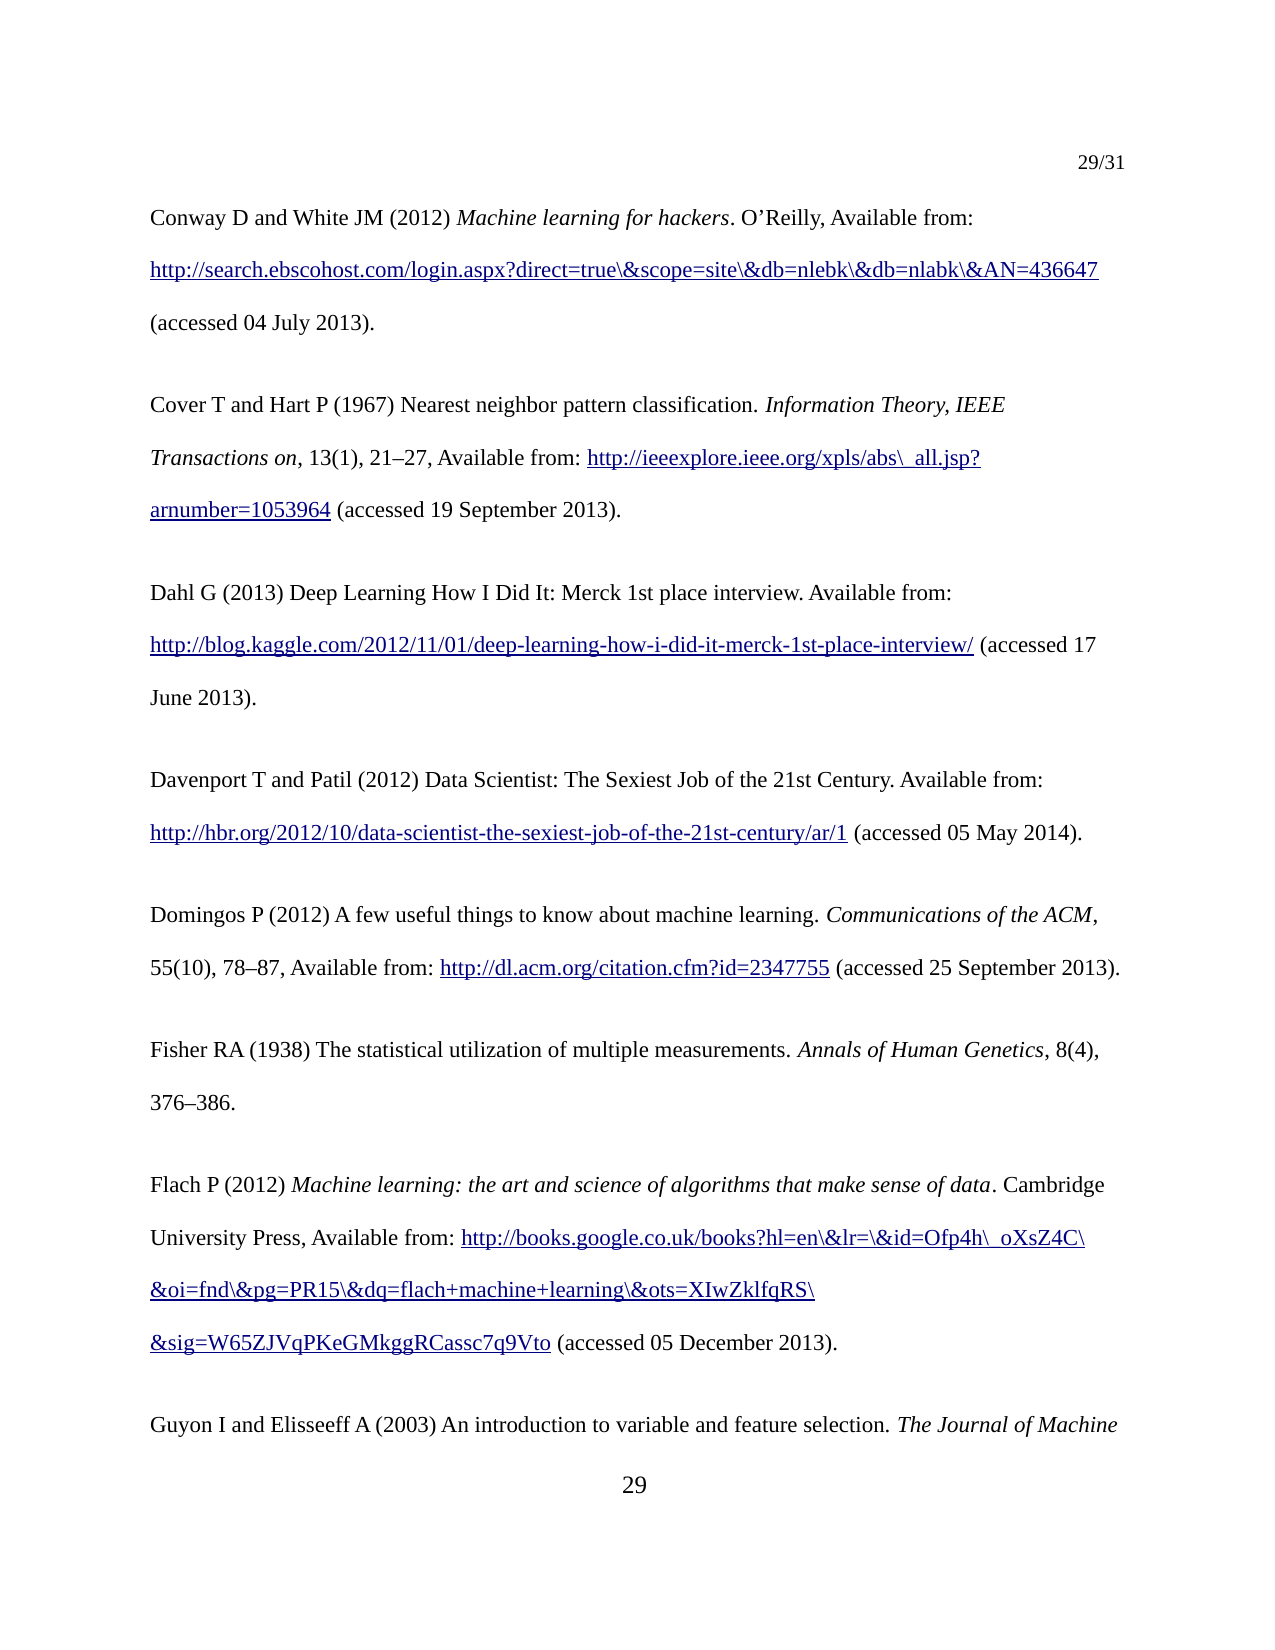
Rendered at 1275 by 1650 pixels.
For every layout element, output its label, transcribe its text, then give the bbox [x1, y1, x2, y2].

text Conway D and White JM (2012) Machine learning for hackers. O’Reilly, Available from: http://search.ebscohost.com/login.aspx?direct=true\&scope=site\&db=nlebk\&db=nlabk\&AN=436647 (accessed 04 July 2013). [150, 203, 1125, 335]
text Domingos P (2012) A few useful things to know about machine learning. Communications of the ACM, 55(10), 78–87, Available from: http://dl.acm.org/citation.cfm?id=2347755 (accessed 25 September 2013). [150, 901, 1125, 980]
text Cover T and Hart P (1967) Nearest neighbor pattern classification. Information Theory, IEEE Transactions on, 13(1), 21–27, Available from: http://ieeexplore.ieee.org/xpls/abs\_all.jsp?arnumber=1053964 (accessed 19 September 2013). [150, 391, 1125, 523]
text Fisher RA (1938) The statistical utilization of multiple measurements. Annals of Human Genetics, 8(4), 376–386. [150, 1036, 1125, 1115]
text Dahl G (2013) Deep Learning How I Did It: Merck 1st place interview. Available from: http://blog.kaggle.com/2012/11/01/deep-learning-how-i-did-it-merck-1st-place-interview/ (accessed 17 June 2013). [150, 579, 1125, 711]
text Davenport T and Patil (2012) Data Scientist: The Sexiest Job of the 21st Century. Available from: http://hbr.org/2012/10/data-scientist-the-sexiest-job-of-the-21st-century/ar/1 (accessed 05 May 2014). [150, 766, 1125, 845]
text Guyon I and Elisseeff A (2003) An introduction to variable and feature selection. The Journal of Machine [150, 1411, 1125, 1438]
text Flach P (2012) Machine learning: the art and science of algorithms that make sense of data. Cambridge University Press, Available from: http://books.google.co.uk/books?hl=en\&lr=\&id=Ofp4h\_oXsZ4C\&oi=fnd\&pg=PR15\&dq=flach+machine+learning\&ots=XIwZklfqRS\&sig=W65ZJVqPKeGMkggRCassc7q9Vto (accessed 05 December 2013). [150, 1171, 1125, 1356]
